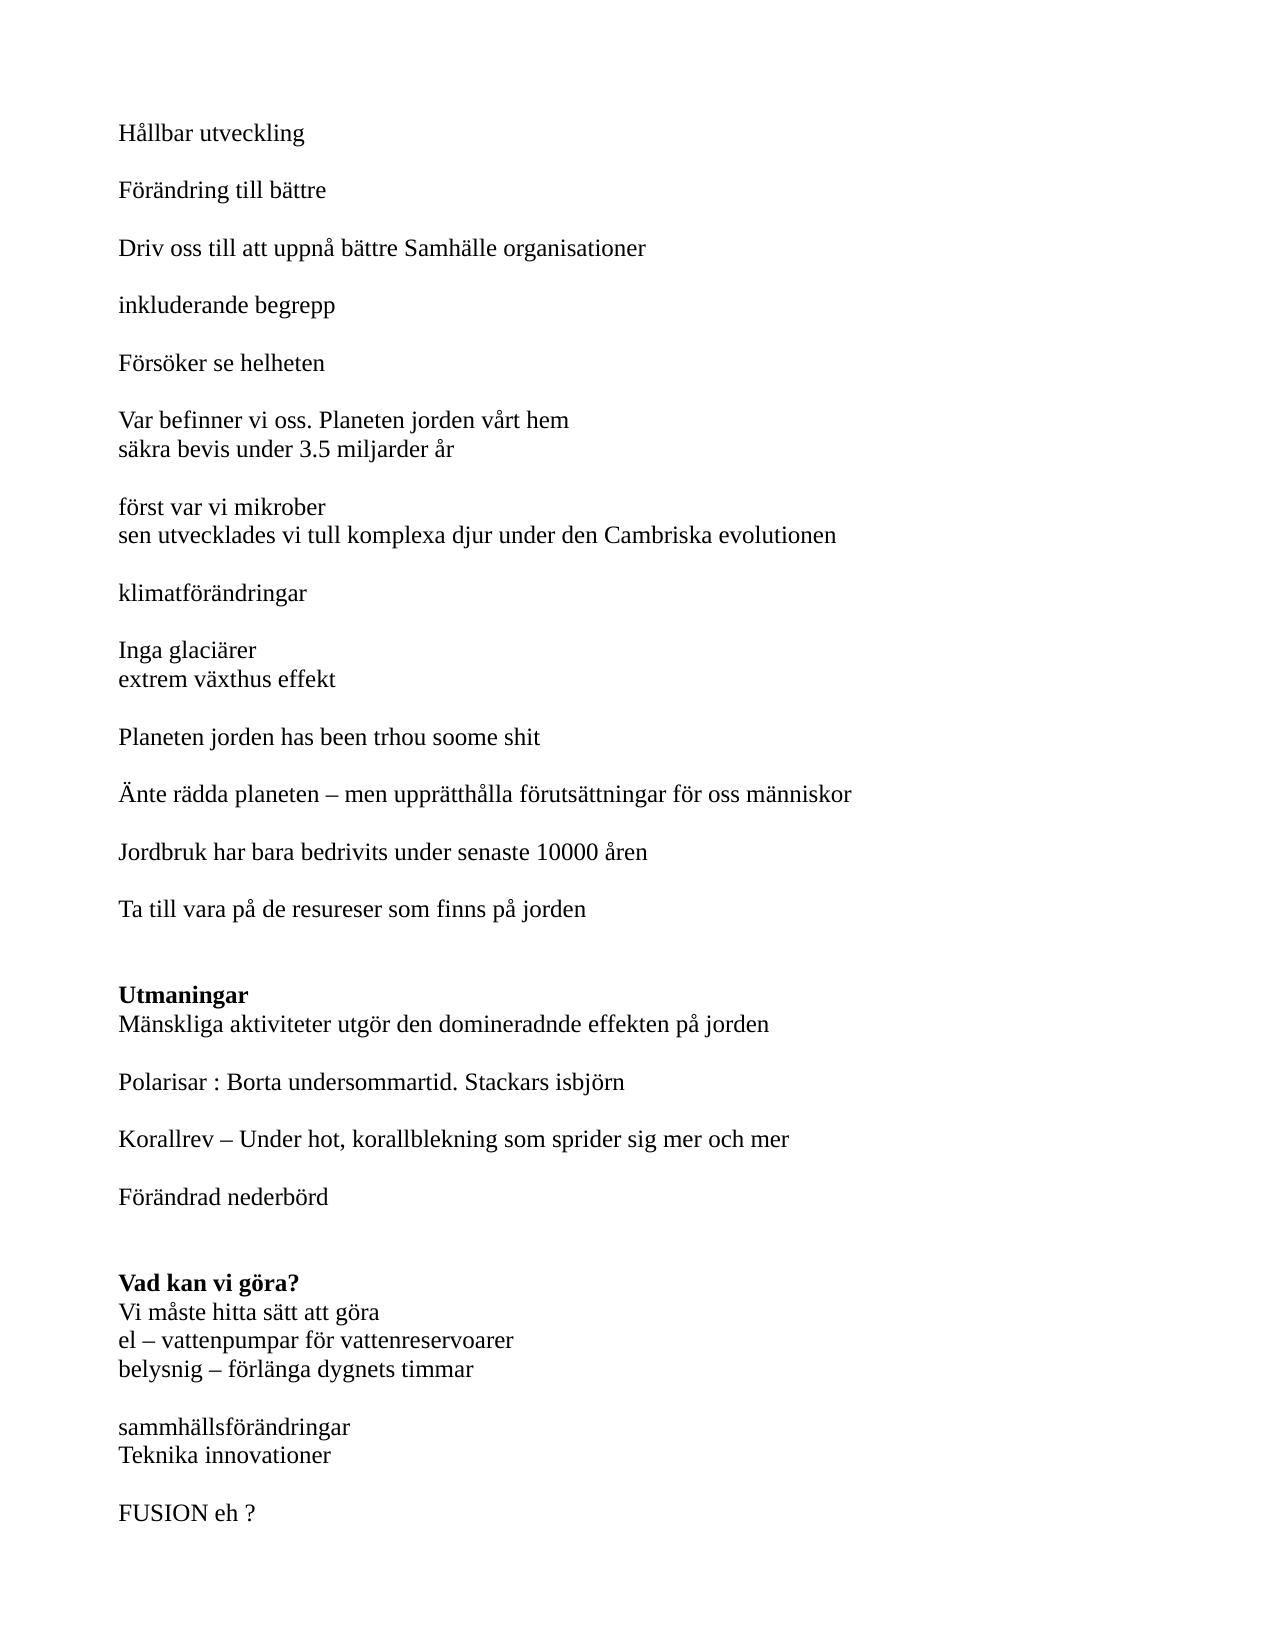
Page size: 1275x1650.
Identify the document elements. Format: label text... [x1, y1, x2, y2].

text sammhällsförändringar [118, 1412, 1157, 1441]
text Teknika innovationer [118, 1441, 1157, 1469]
text Vi måste hitta sätt att göra [118, 1297, 1157, 1326]
text Hållbar utveckling [118, 118, 1157, 147]
text Änte rädda planeten – men upprätthålla förutsättningar för oss människor [118, 779, 1157, 808]
text inkluderande begrepp [118, 291, 1157, 319]
text Ta till vara på de resureser som finns på jorden [118, 894, 1157, 923]
text FUSION eh ? [118, 1498, 1157, 1527]
text Planeten jorden has been trhou soome shit [118, 722, 1157, 751]
text Utmaningar [118, 981, 1157, 1009]
text Korallrev – Under hot, korallblekning som sprider sig mer och mer [118, 1124, 1157, 1153]
text Driv oss till att uppnå bättre Samhälle organisationer [118, 233, 1157, 262]
text extrem växthus effekt [118, 664, 1157, 693]
text Försöker se helheten [118, 348, 1157, 377]
text Jordbruk har bara bedrivits under senaste 10000 åren [118, 837, 1157, 866]
text el – vattenpumpar för vattenreservoarer [118, 1326, 1157, 1354]
text sen utvecklades vi tull komplexa djur under den Cambriska evolutionen [118, 521, 1157, 549]
text klimatförändringar [118, 578, 1157, 607]
text Inga glaciärer [118, 636, 1157, 664]
text Polarisar : Borta undersommartid. Stackars isbjörn [118, 1067, 1157, 1096]
text Förändring till bättre [118, 176, 1157, 204]
text Mänskliga aktiviteter utgör den domineradnde effekten på jorden [118, 1009, 1157, 1038]
text Förändrad nederbörd [118, 1182, 1157, 1211]
text Vad kan vi göra? [118, 1268, 1157, 1297]
text Var befinner vi oss. Planeten jorden vårt hem säkra bevis under 3.5 miljarder år [118, 406, 1157, 463]
text först var vi mikrober [118, 492, 1157, 521]
text belysnig – förlänga dygnets timmar [118, 1354, 1157, 1383]
